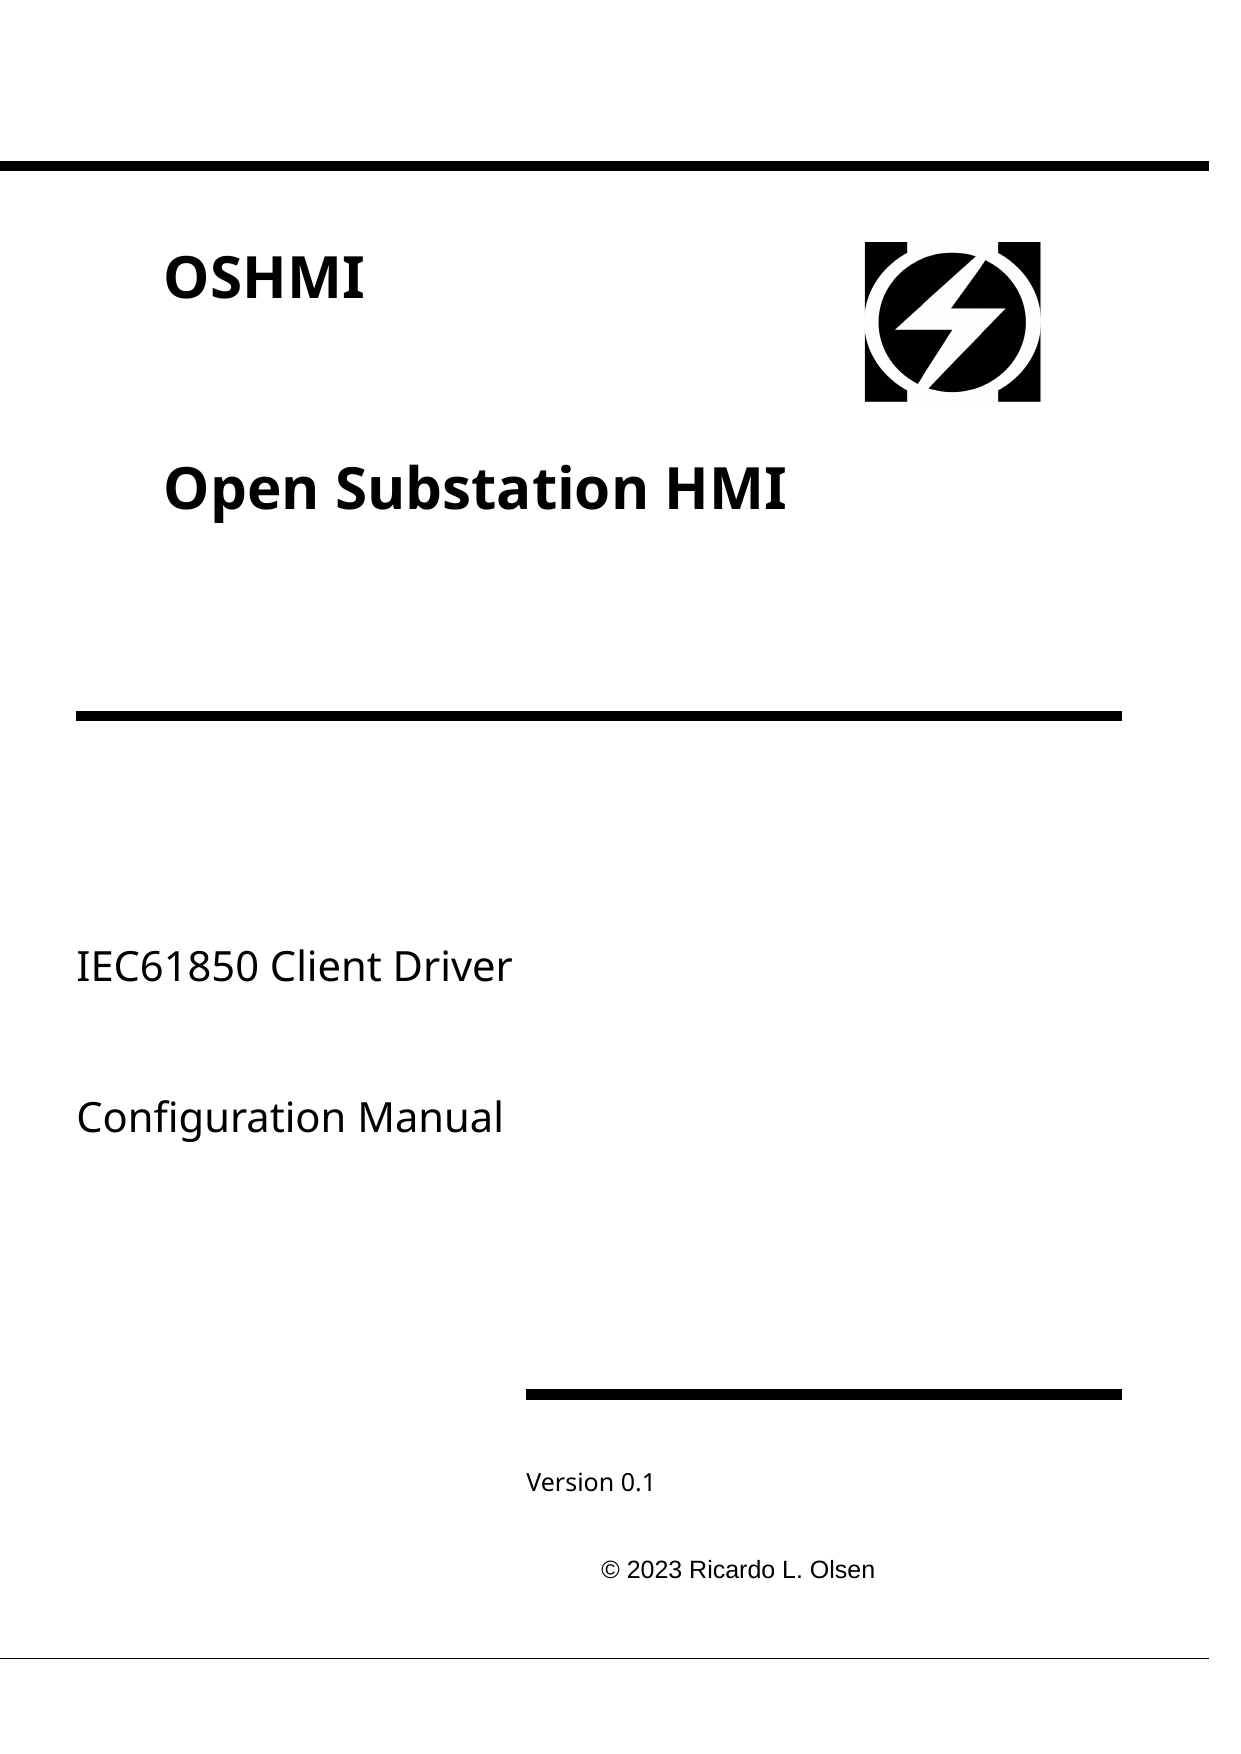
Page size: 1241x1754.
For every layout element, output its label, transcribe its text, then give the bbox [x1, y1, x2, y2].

text IEC61850 Client Driver [76, 862, 1122, 993]
text Configuration Manual [76, 1012, 1122, 1144]
text OSHMI Open Substation HMI [0, 171, 1209, 527]
text © 2023 Ricardo L. Olsen [601, 1555, 1122, 1584]
picture [864, 242, 1041, 402]
text Version 0.1 [526, 1400, 1122, 1498]
